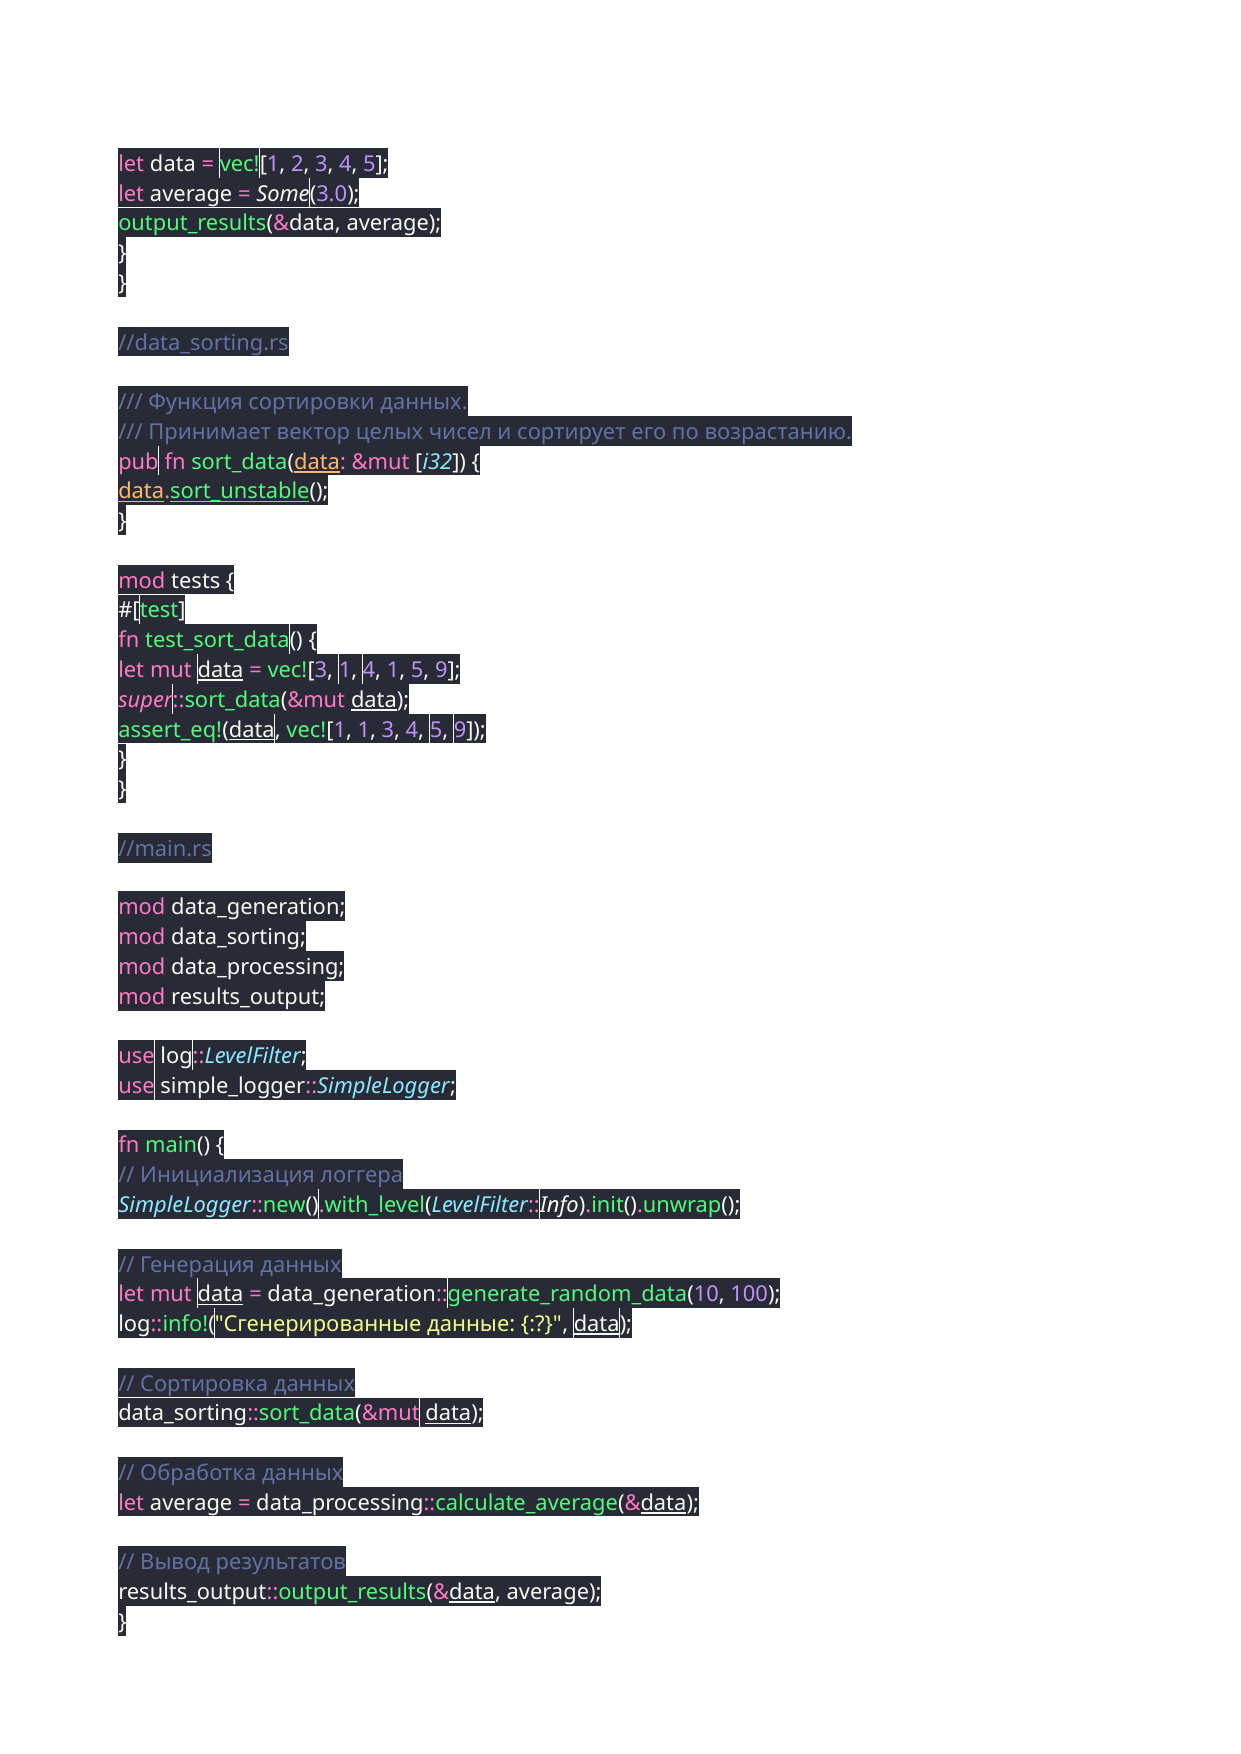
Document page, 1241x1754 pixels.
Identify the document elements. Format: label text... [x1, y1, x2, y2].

text // Вывод результатов [118, 1546, 1122, 1576]
text mod tests { [118, 565, 1122, 594]
text let average = data_processing::calculate_average(&data); [118, 1487, 1122, 1516]
text use log::LevelFilter; [118, 1040, 1122, 1070]
text } [118, 743, 1122, 773]
text mod results_output; [118, 981, 1122, 1011]
text // Генерация данных [118, 1248, 1122, 1278]
text //main.rs [118, 833, 1122, 863]
text pub fn sort_data(data: &mut [i32]) { [118, 446, 1122, 475]
text let mut data = vec![3, 1, 4, 1, 5, 9]; [118, 654, 1122, 684]
text data_sorting::sort_data(&mut data); [118, 1397, 1122, 1427]
text assert_eq!(data, vec![1, 1, 3, 4, 5, 9]); [118, 714, 1122, 743]
text // Инициализация логгера [118, 1159, 1122, 1189]
text use simple_logger::SimpleLogger; [118, 1070, 1122, 1100]
text data.sort_unstable(); [118, 475, 1122, 505]
text let mut data = data_generation::generate_random_data(10, 100); [118, 1278, 1122, 1308]
text mod data_generation; [118, 891, 1122, 921]
text //data_sorting.rs [118, 327, 1122, 356]
text log::info!("Сгенерированные данные: {:?}", data); [118, 1308, 1122, 1338]
text let average = Some(3.0); [118, 178, 1122, 207]
text /// Функция сортировки данных. [118, 386, 1122, 416]
text /// Принимает вектор целых чисел и сортирует его по возрастанию. [118, 416, 1122, 446]
text super::sort_data(&mut data); [118, 684, 1122, 714]
text let data = vec![1, 2, 3, 4, 5]; [118, 148, 1122, 178]
text } [118, 505, 1122, 535]
text output_results(&data, average); [118, 207, 1122, 237]
text } [118, 267, 1122, 297]
text } [118, 773, 1122, 803]
text #[test] [118, 594, 1122, 624]
text } [118, 1606, 1122, 1636]
text fn main() { [118, 1129, 1122, 1159]
text // Обработка данных [118, 1457, 1122, 1487]
text results_output::output_results(&data, average); [118, 1576, 1122, 1606]
text fn test_sort_data() { [118, 624, 1122, 654]
text mod data_sorting; [118, 921, 1122, 951]
text // Сортировка данных [118, 1368, 1122, 1397]
text SimpleLogger::new().with_level(LevelFilter::Info).init().unwrap(); [118, 1189, 1122, 1219]
text mod data_processing; [118, 951, 1122, 981]
text } [118, 237, 1122, 267]
